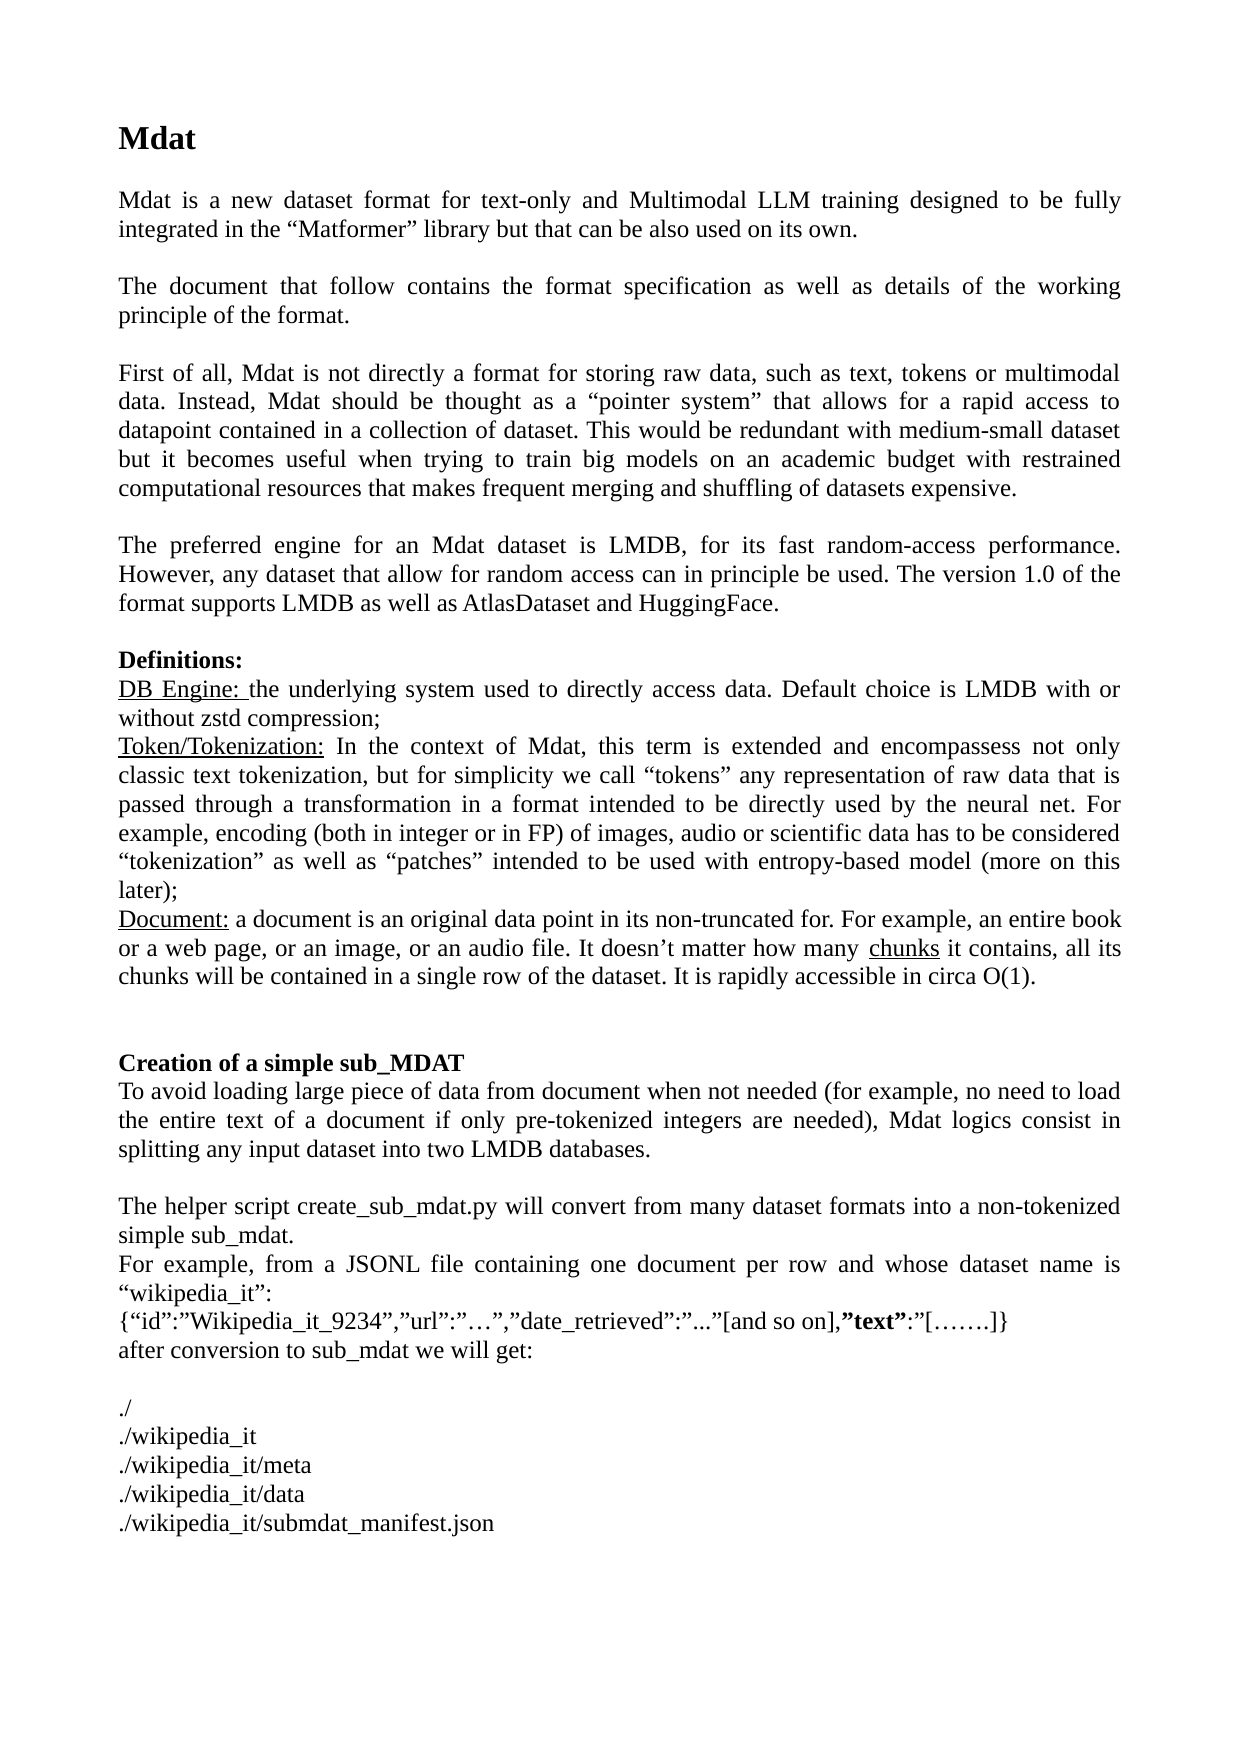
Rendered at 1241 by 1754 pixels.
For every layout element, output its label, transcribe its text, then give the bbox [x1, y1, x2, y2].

text The helper script create_sub_mdat.py will convert from many dataset formats into a non-tokenized simple sub_mdat. [118, 1191, 1122, 1249]
text Mdat [118, 118, 1122, 156]
text after conversion to sub_mdat we will get: [118, 1335, 1122, 1364]
text {“id”:”Wikipedia_it_9234”,”url”:”…”,”date_retrieved”:”...”[and so on],”text”:”[…….]} [118, 1306, 1122, 1335]
text First of all, Mdat is not directly a format for storing raw data, such as text, tokens or multimodal data. Instead, Mdat should be thought as a “pointer system” that allows for a rapid access to datapoint contained in a collection of dataset. This would be redundant with medium-small dataset but it becomes useful when trying to train big models on an academic budget with restrained computational resources that makes frequent merging and shuffling of datasets expensive. [118, 358, 1122, 501]
text To avoid loading large piece of data from document when not needed (for example, no need to load the entire text of a document if only pre-tokenized integers are needed), Mdat logics consist in splitting any input dataset into two LMDB databases. [118, 1076, 1122, 1163]
text DB Engine: the underlying system used to directly access data. Default choice is LMDB with or without zstd compression; [118, 674, 1122, 731]
text The document that follow contains the format specification as well as details of the working principle of the format. [118, 271, 1122, 329]
text For example, from a JSONL file containing one document per row and whose dataset name is “wikipedia_it”: [118, 1249, 1122, 1306]
text Mdat is a new dataset format for text-only and Multimodal LLM training designed to be fully integrated in the “Matformer” library but that can be also used on its own. [118, 185, 1122, 243]
text ./wikipedia_it [118, 1421, 1122, 1450]
text ./wikipedia_it/submdat_manifest.json [118, 1508, 1122, 1536]
text ./ [118, 1393, 1122, 1421]
text ./wikipedia_it/data [118, 1479, 1122, 1508]
text ./wikipedia_it/meta [118, 1450, 1122, 1479]
text Document: a document is an original data point in its non-truncated for. For example, an entire book or a web page, or an image, or an audio file. It doesn’t matter how many chunks it contains, all its chunks will be contained in a single row of the dataset. It is rapidly accessible in circa O(1). [118, 904, 1122, 990]
text Definitions: [118, 645, 1122, 674]
text The preferred engine for an Mdat dataset is LMDB, for its fast random-access performance. However, any dataset that allow for random access can in principle be used. The version 1.0 of the format supports LMDB as well as AtlasDataset and HuggingFace. [118, 530, 1122, 616]
text Token/Tokenization: In the context of Mdat, this term is extended and encompassess not only classic text tokenization, but for simplicity we call “tokens” any representation of raw data that is passed through a transformation in a format intended to be directly used by the neural net. For example, encoding (both in integer or in FP) of images, audio or scientific data has to be considered “tokenization” as well as “patches” intended to be used with entropy-based model (more on this later); [118, 731, 1122, 904]
text Creation of a simple sub_MDAT [118, 1048, 1122, 1076]
